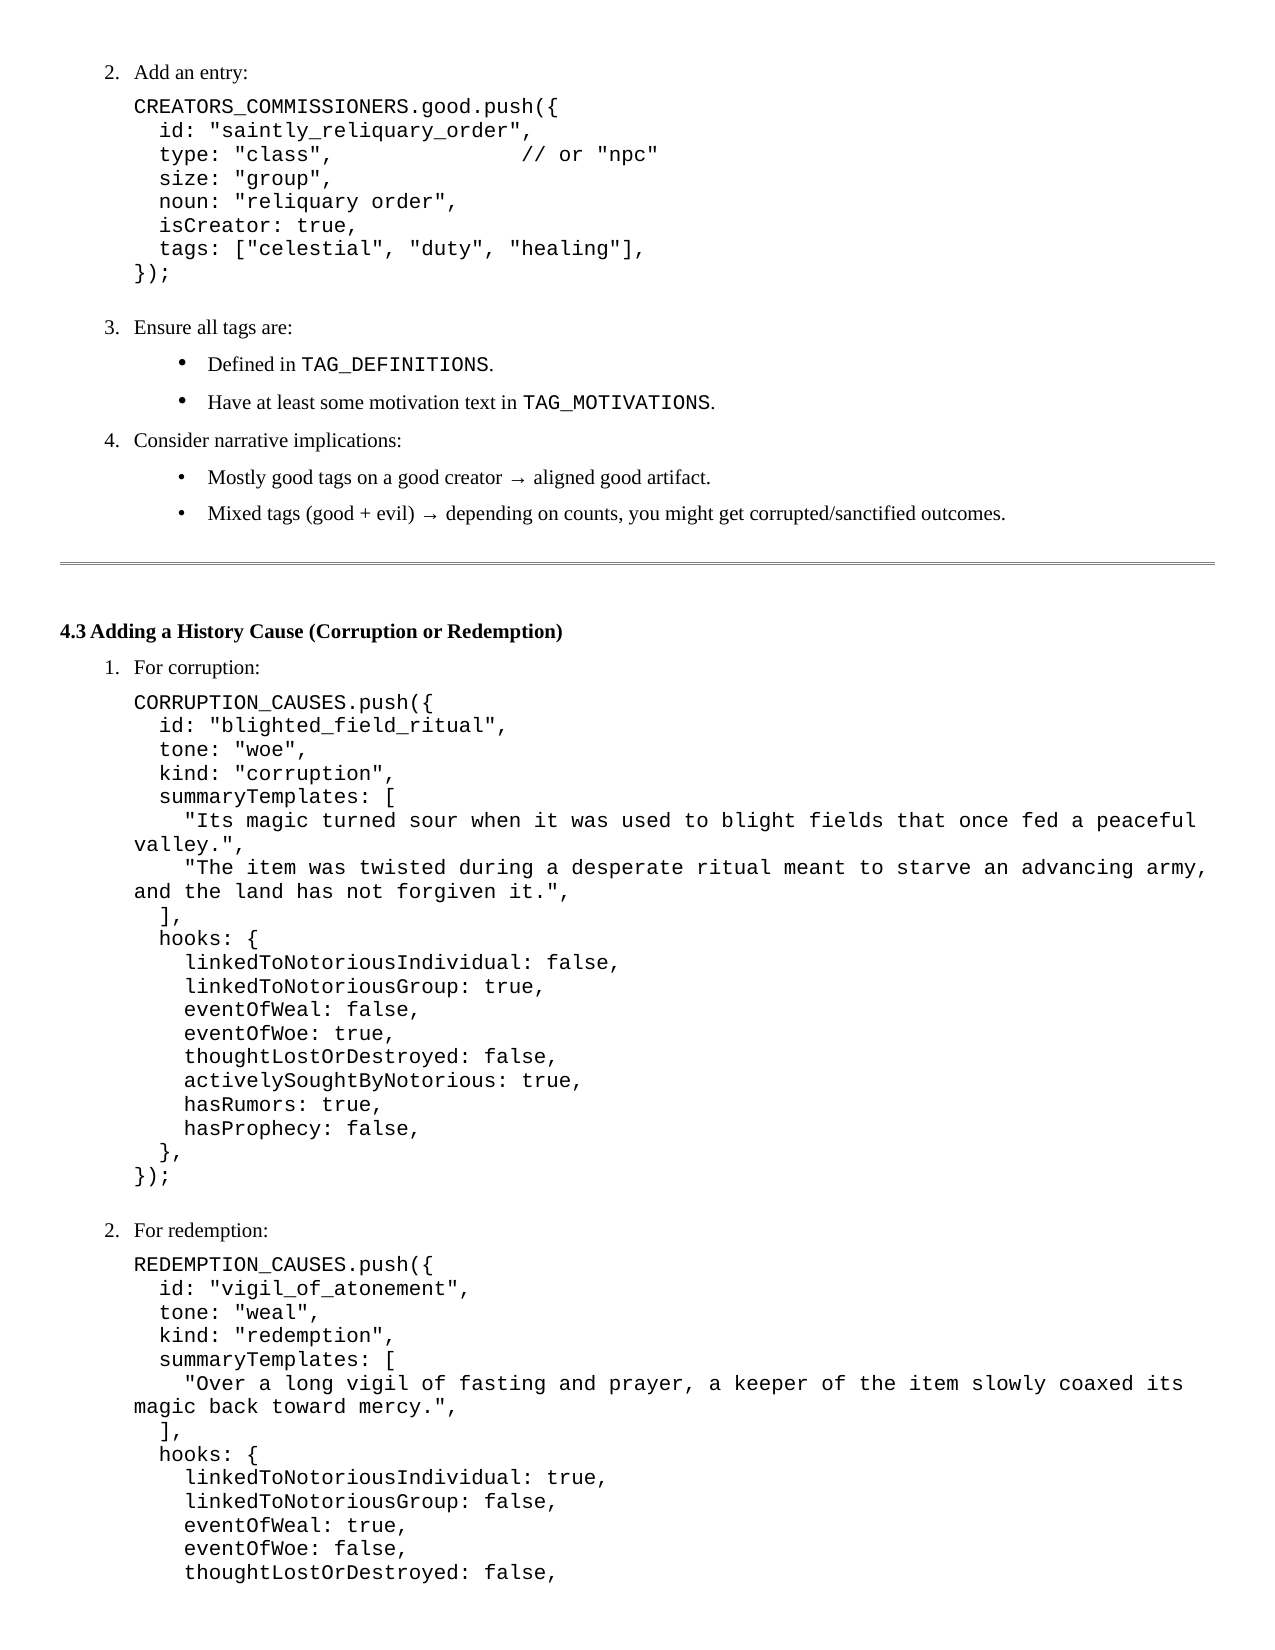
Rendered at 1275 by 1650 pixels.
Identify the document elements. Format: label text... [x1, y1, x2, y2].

list isCreator: true, [104, 215, 1215, 238]
list Ensure all tags are: [104, 315, 1215, 339]
list tone: "weal", [104, 1302, 1215, 1325]
list eventOfWoe: true, [104, 1023, 1215, 1047]
list kind: "redemption", [104, 1325, 1215, 1349]
list hasRumors: true, [104, 1094, 1215, 1117]
list hooks: { [104, 1444, 1215, 1467]
list eventOfWeal: true, [104, 1514, 1215, 1538]
list kind: "corruption", [104, 763, 1215, 786]
list linkedToNotoriousGroup: false, [104, 1491, 1215, 1514]
list tone: "woe", [104, 739, 1215, 763]
list id: "blighted_field_ritual", [104, 716, 1215, 739]
list Defined in TAG_DEFINITIONS. [178, 352, 1215, 377]
list }); [104, 1165, 1215, 1188]
list Mixed tags (good + evil) → depending on counts, you might get corrupted/sanctified outcomes. [178, 501, 1215, 525]
list type: "class", // or "npc" [104, 144, 1215, 167]
list tags: ["celestial", "duty", "healing"], [104, 238, 1215, 262]
list Have at least some motivation text in TAG_MOTIVATIONS. [178, 390, 1215, 416]
list "The item was twisted during a desperate ritual meant to starve an advancing army, and the land has not forgiven it.", [104, 857, 1215, 905]
list hasProphecy: false, [104, 1117, 1215, 1141]
list thoughtLostOrDestroyed: false, [104, 1562, 1215, 1586]
list linkedToNotoriousGroup: true, [104, 976, 1215, 999]
list Consider narrative implications: [104, 428, 1215, 452]
list id: "saintly_reliquary_order", [104, 120, 1215, 144]
list id: "vigil_of_atonement", [104, 1278, 1215, 1302]
list linkedToNotoriousIndividual: true, [104, 1467, 1215, 1491]
subtitle 4.3 Adding a History Cause (Corruption or Redemption) [60, 619, 1215, 643]
list noun: "reliquary order", [104, 191, 1215, 215]
list linkedToNotoriousIndividual: false, [104, 952, 1215, 976]
list activelySoughtByNotorious: true, [104, 1070, 1215, 1094]
list summaryTemplates: [ [104, 786, 1215, 810]
list For redemption: [104, 1218, 1215, 1242]
list CORRUPTION_CAUSES.push({ [104, 692, 1215, 716]
list Mostly good tags on a good creator → aligned good artifact. [178, 465, 1215, 489]
list thoughtLostOrDestroyed: false, [104, 1047, 1215, 1070]
list hooks: { [104, 928, 1215, 952]
list eventOfWeal: false, [104, 999, 1215, 1023]
list Add an entry: [104, 60, 1215, 84]
list CREATORS_COMMISSIONERS.good.push({ [104, 97, 1215, 120]
list ], [104, 905, 1215, 928]
list "Its magic turned sour when it was used to blight fields that once fed a peaceful valley.", [104, 810, 1215, 857]
list }, [104, 1141, 1215, 1165]
list REDEMPTION_CAUSES.push({ [104, 1254, 1215, 1278]
list For corruption: [104, 655, 1215, 679]
list eventOfWoe: false, [104, 1538, 1215, 1562]
list size: "group", [104, 167, 1215, 191]
list }); [104, 262, 1215, 286]
list "Over a long vigil of fasting and prayer, a keeper of the item slowly coaxed its magic back toward mercy.", [104, 1373, 1215, 1420]
list summaryTemplates: [ [104, 1349, 1215, 1373]
list ], [104, 1420, 1215, 1444]
